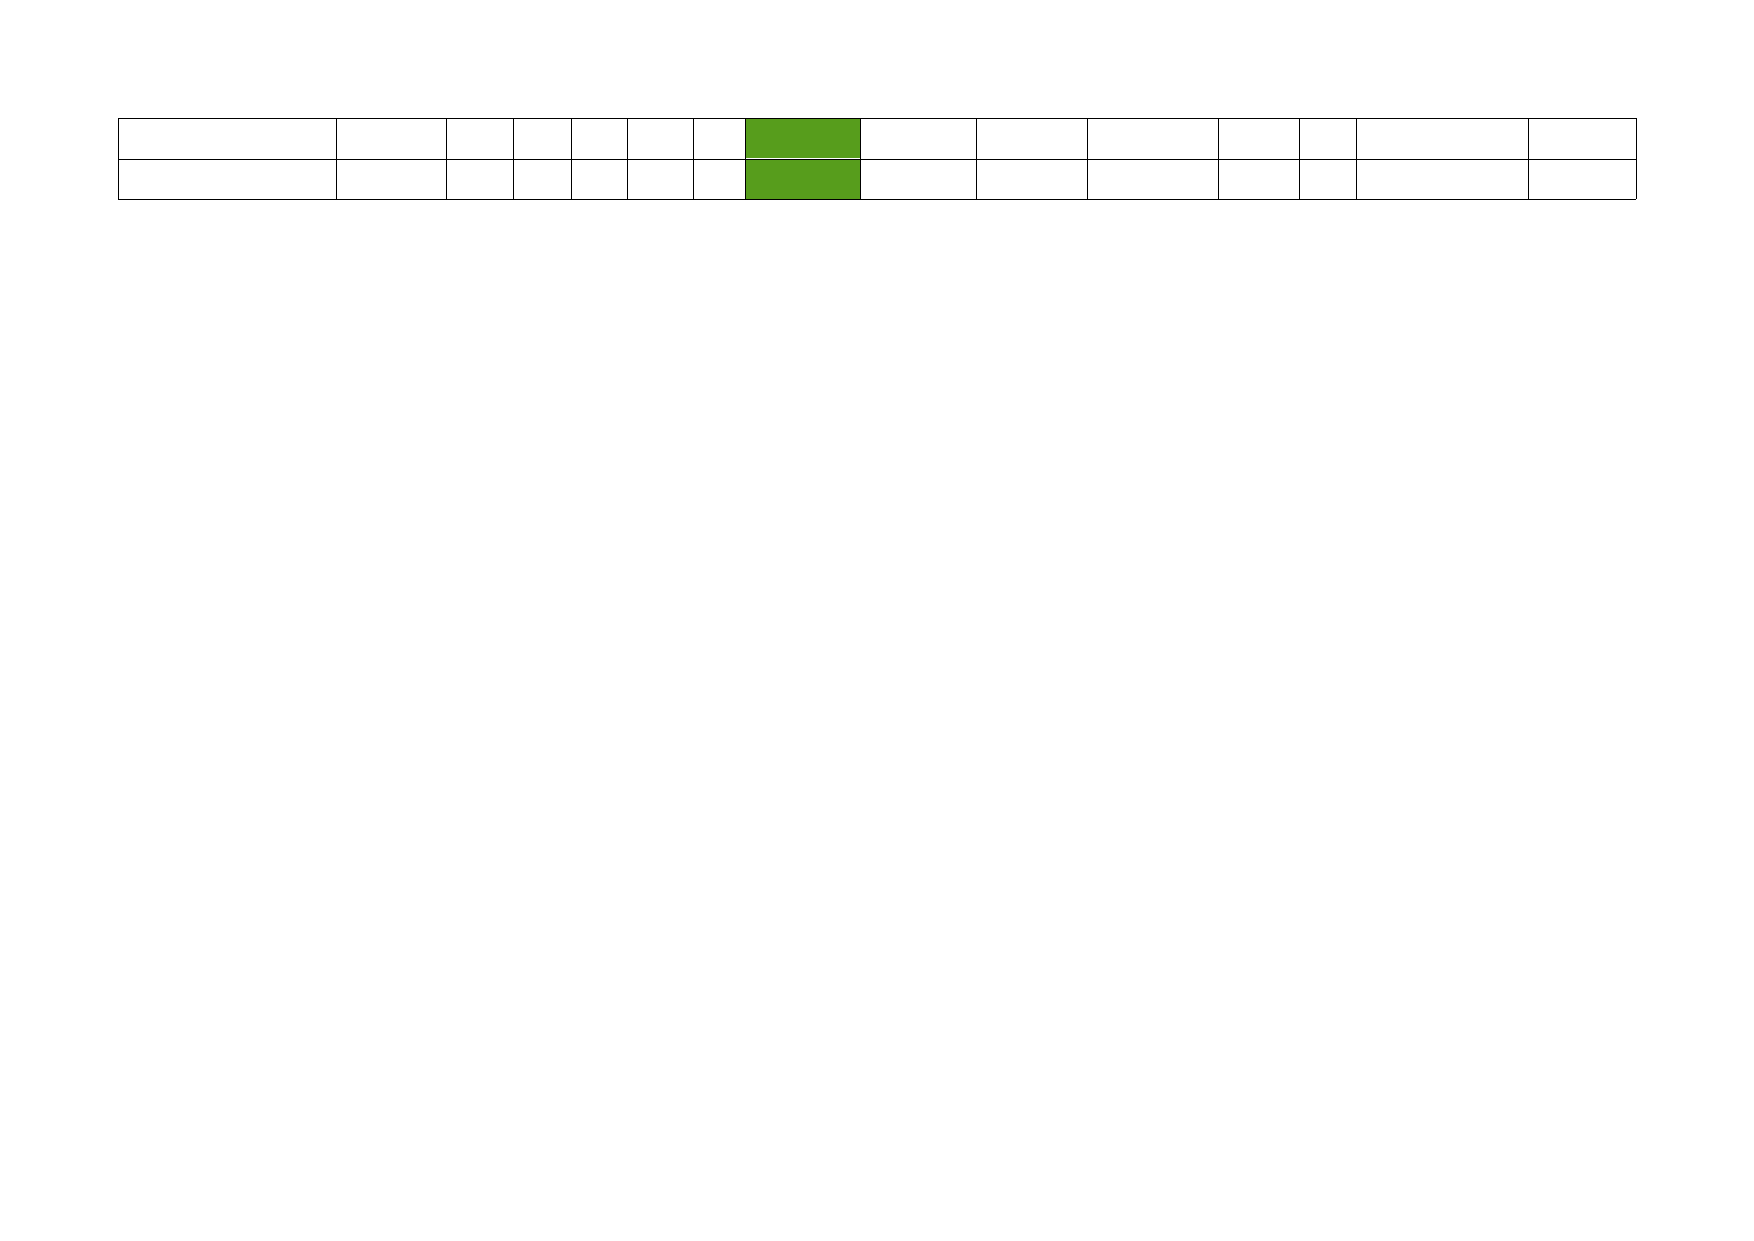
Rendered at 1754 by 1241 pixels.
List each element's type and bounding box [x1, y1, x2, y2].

table_cell [119, 119, 336, 158]
table_cell [746, 119, 860, 158]
table_cell [572, 119, 627, 158]
table_cell [1088, 160, 1218, 199]
table_cell [447, 160, 513, 199]
table_cell [514, 119, 571, 158]
table_cell [447, 119, 513, 158]
table_cell [694, 160, 745, 199]
table_cell [119, 160, 336, 199]
table_cell [1529, 160, 1636, 199]
table_cell [572, 160, 627, 199]
table_cell [628, 119, 693, 158]
table_cell [1088, 119, 1218, 158]
table_cell [1529, 119, 1636, 158]
table_cell [977, 119, 1087, 158]
table_cell [337, 119, 446, 158]
table_cell [1219, 119, 1299, 158]
table_cell [1300, 119, 1356, 158]
table_cell [694, 119, 745, 158]
table_cell [514, 160, 571, 199]
table_cell [337, 160, 446, 199]
table_cell [861, 119, 976, 158]
table_cell [1357, 119, 1528, 158]
table_cell [977, 160, 1087, 199]
table_cell [1219, 160, 1299, 199]
table_cell [746, 160, 860, 199]
table_cell [628, 160, 693, 199]
table_cell [861, 160, 976, 199]
table_cell [1357, 160, 1528, 199]
table_cell [1300, 160, 1356, 199]
